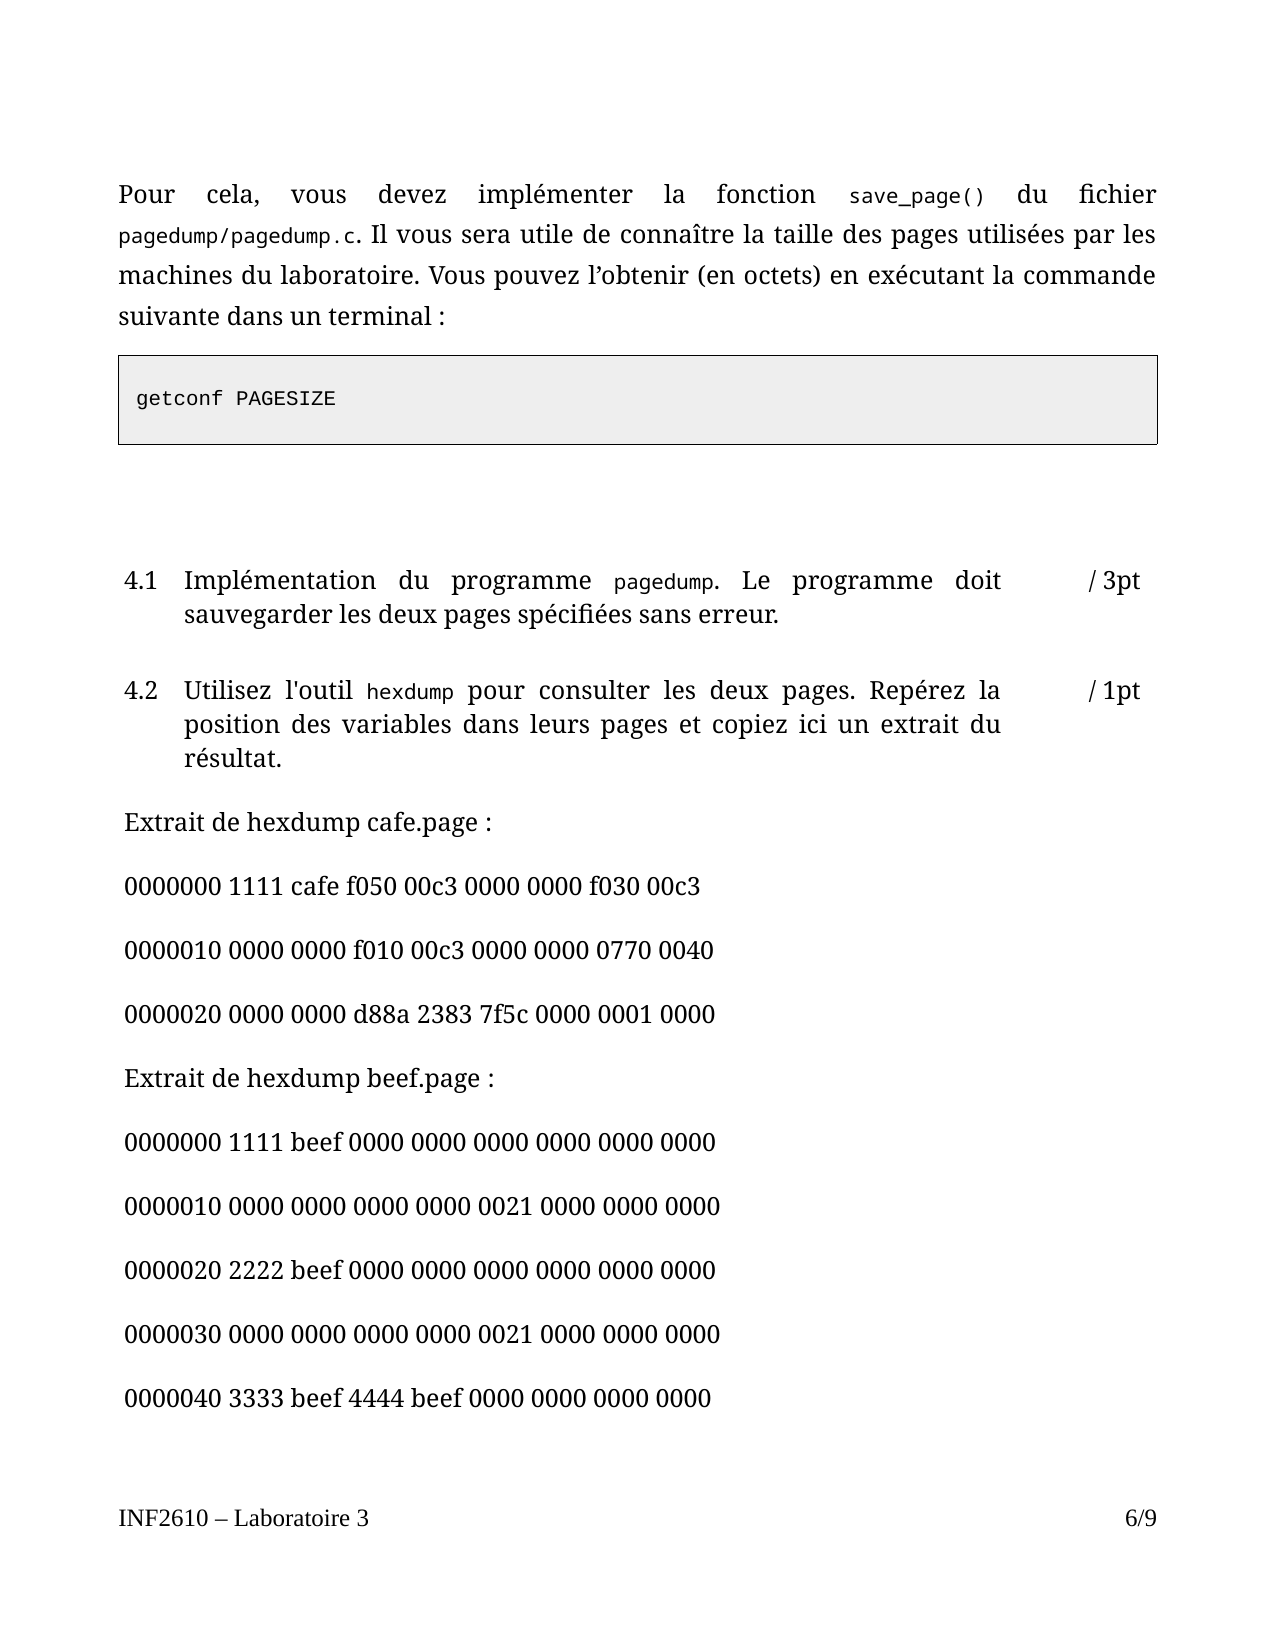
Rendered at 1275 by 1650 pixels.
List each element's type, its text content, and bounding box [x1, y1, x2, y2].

table_header getconf PAGESIZE [119, 356, 1157, 444]
table_cell / 1pt [1077, 652, 1157, 1436]
table_cell Utilisez l'outil hexdump pour consulter les deux pages. Repérez la position des variables dans leurs pages et copiez ici un extrait du résultat. Extrait de hexdump cafe.page : 0000000 1111 cafe f050 00c3 0000 0000 f030 00c3 0000010 0000 0000 f010 00c3 0000 0000 0770 0040 0000020 0000 0000 d88a 2383 7f5c 0000 0001 0000 Extrait de hexdump beef.page : 0000000 1111 beef 0000 0000 0000 0000 0000 0000 0000010 0000 0000 0000 0000 0021 0000 0000 0000 0000020 2222 beef 0000 0000 0000 0000 0000 0000 0000030 0000 0000 0000 0000 0021 0000 0000 0000 0000040 3333 beef 4444 beef 0000 0000 0000 0000 [118, 652, 1007, 1436]
table_header [1008, 542, 1077, 652]
text Pour cela, vous devez implémenter la fonction save_page() du fichier pagedump/pagedump.c. Il vous sera utile de connaître la taille des pages utilisées par les machines du laboratoire. Vous pouvez l’obtenir (en octets) en exécutant la commande suivante dans un terminal : [118, 176, 1157, 333]
table_header / 3pt [1077, 542, 1157, 652]
table_cell [1008, 652, 1077, 1436]
table_header Implémentation du programme pagedump. Le programme doit sauvegarder les deux pages spécifiées sans erreur. [118, 542, 1007, 652]
